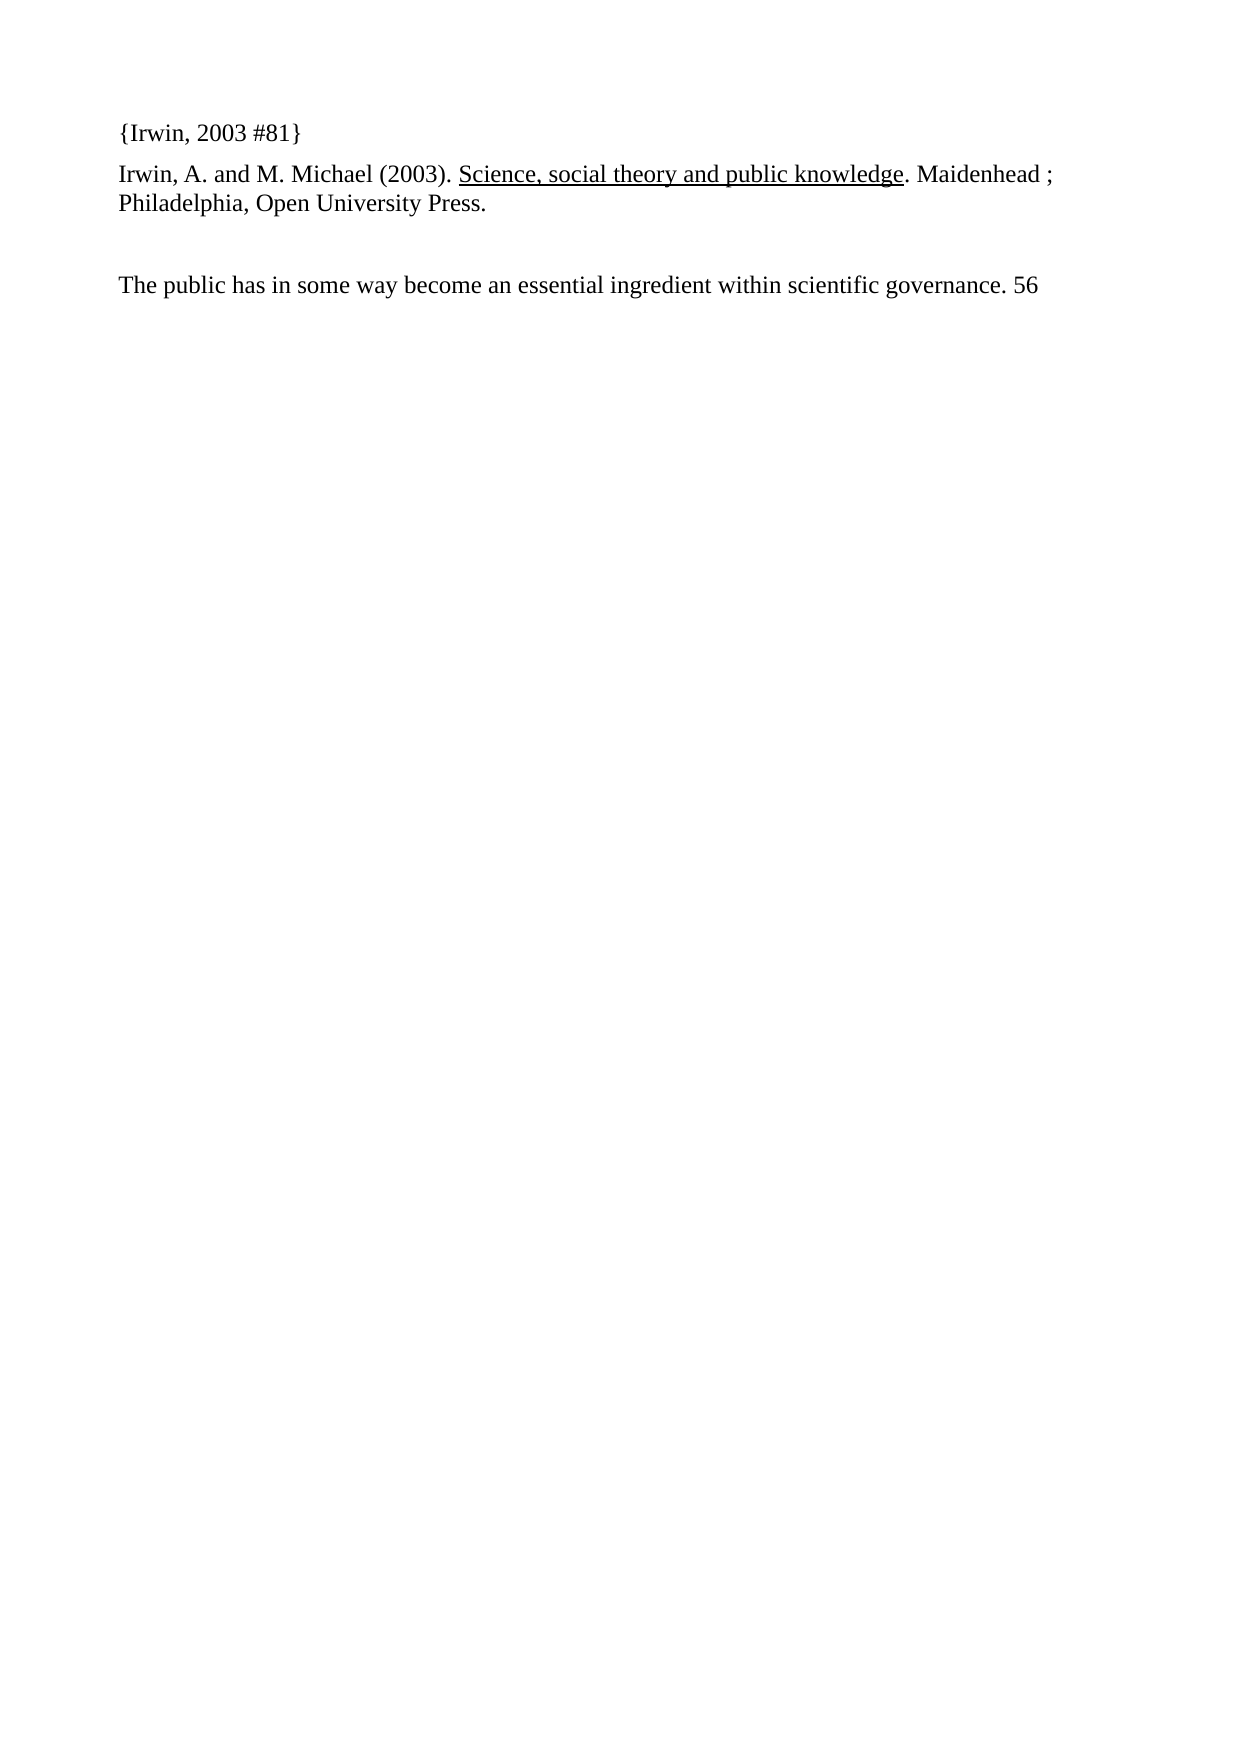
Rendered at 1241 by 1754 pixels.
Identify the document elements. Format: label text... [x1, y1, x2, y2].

text Irwin, A. and M. Michael (2003). Science, social theory and public knowledge. Maidenhead ; Philadelphia, Open University Press. [118, 159, 1122, 217]
text The public has in some way become an essential ingredient within scientific governance. 56 [118, 271, 1122, 299]
text {Irwin, 2003 #81} [118, 118, 1122, 147]
